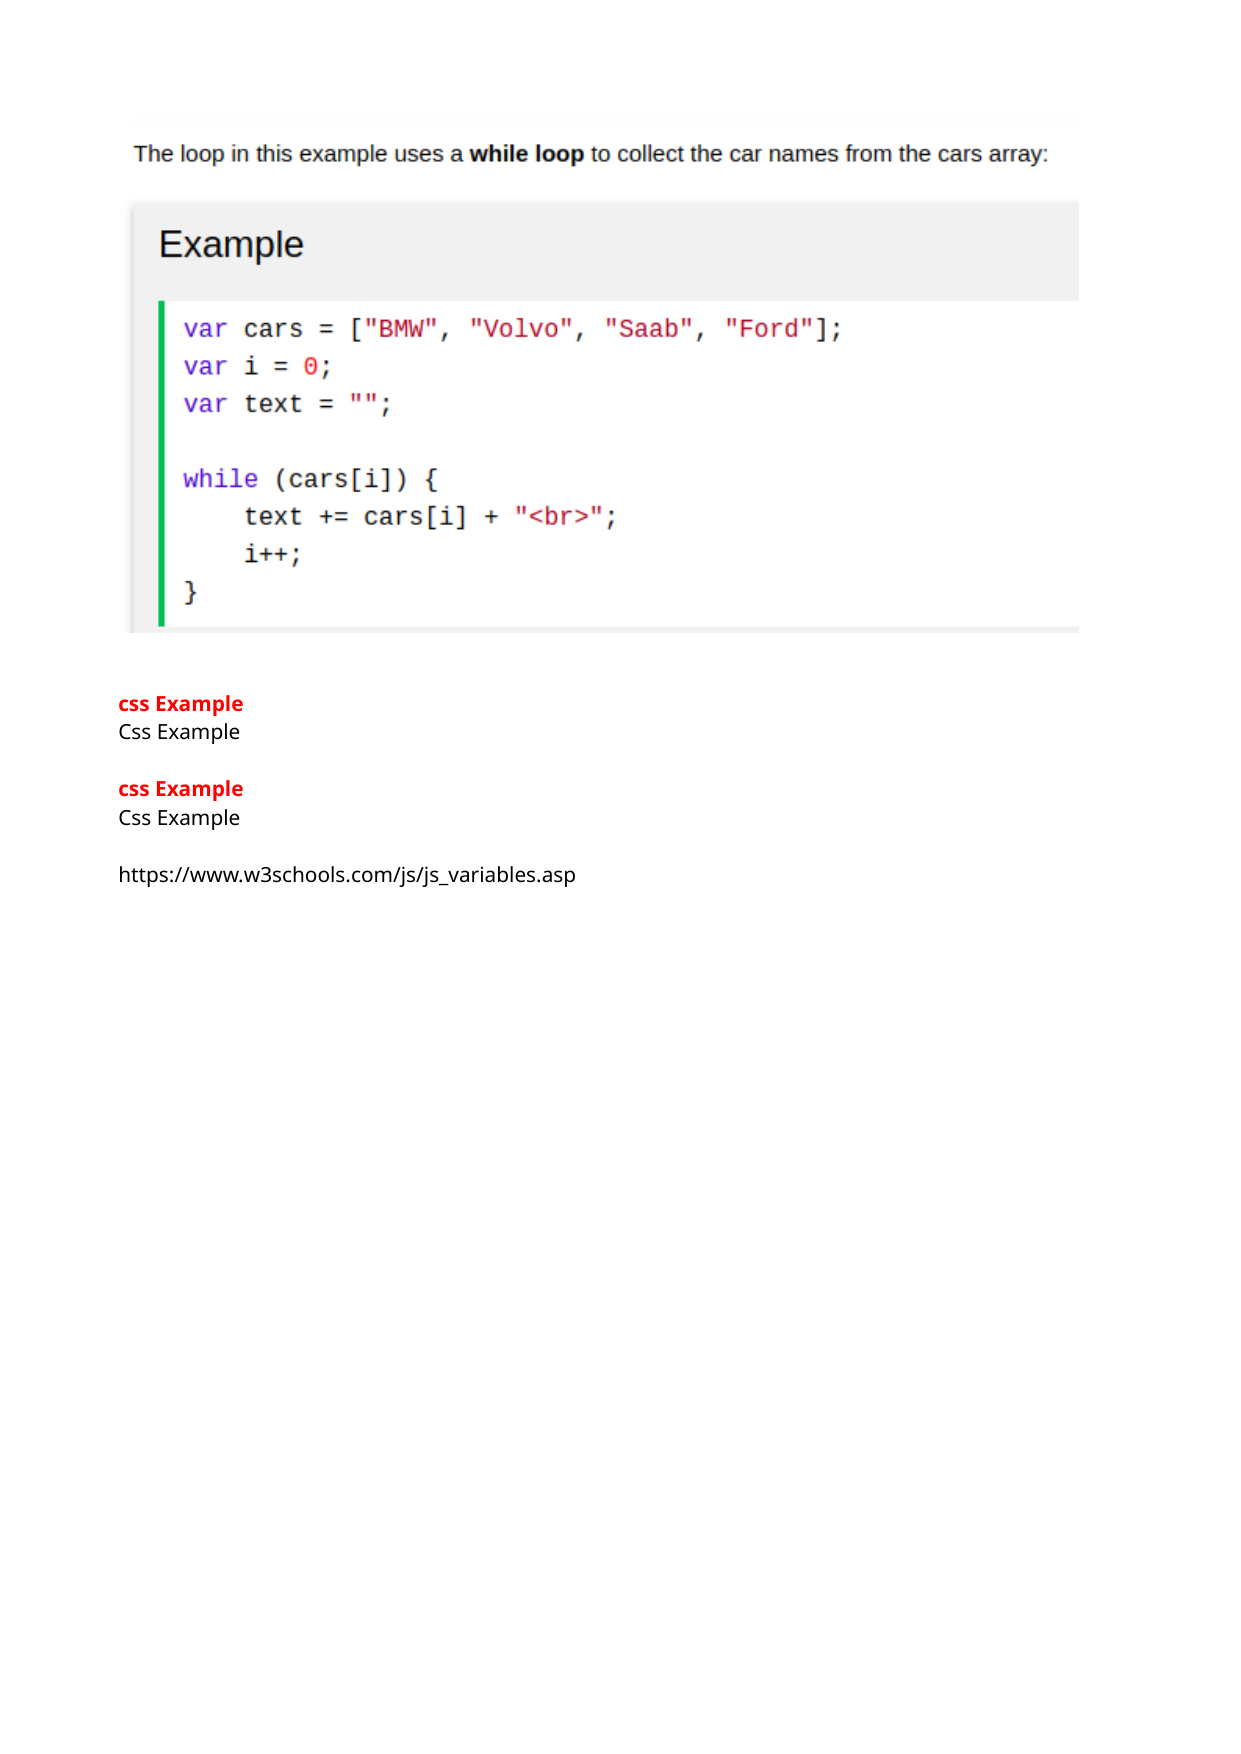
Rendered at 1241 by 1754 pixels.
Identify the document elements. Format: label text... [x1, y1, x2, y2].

text https://www.w3schools.com/js/js_variables.asp [118, 860, 1122, 888]
picture [118, 118, 1079, 633]
text css Example [118, 774, 1122, 803]
text Css Example [118, 717, 1122, 746]
text css Example [118, 689, 1122, 717]
text Css Example [118, 803, 1122, 831]
